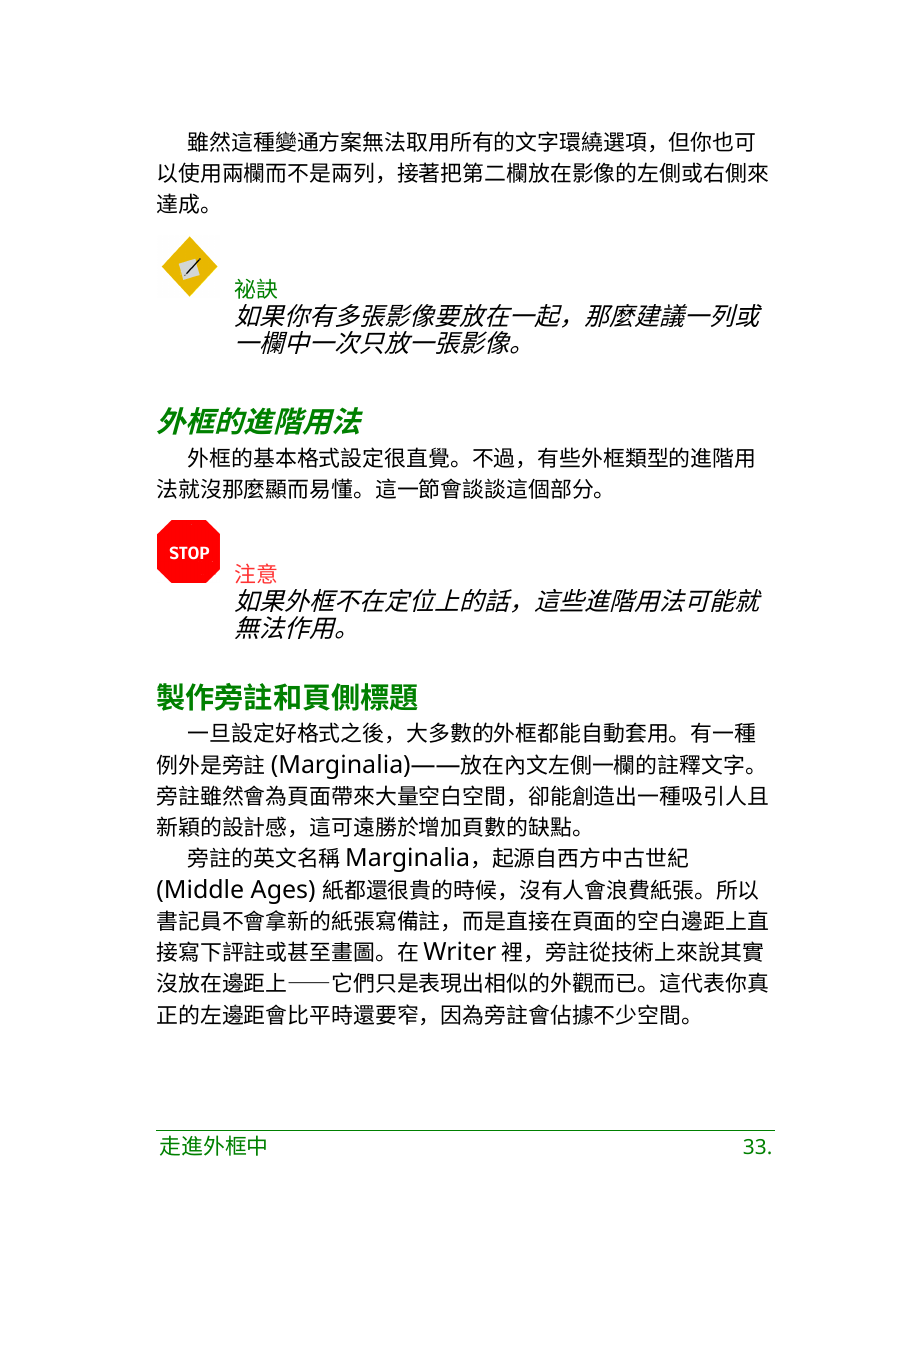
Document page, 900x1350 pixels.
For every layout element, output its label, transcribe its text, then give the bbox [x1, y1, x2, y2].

picture [157, 520, 220, 583]
text 如果你有多張影像要放在一起，那麼建議一列或一欄中一次只放一張影像。 [234, 304, 775, 358]
text 外框的基本格式設定很直覺。不過，有些外框類型的進階用法就沒那麼顯而易懂。這一節會談談這個部分。 [156, 441, 775, 504]
text 旁註的英文名稱Marginalia，起源自西方中古世紀 (Middle Ages) 紙都還很貴的時候，沒有人會浪費紙張。所以書記員不會拿新的紙張寫備註，而是直接在頁面的空白邊距上直接寫下評註或甚至畫圖。在Writer裡，旁註從技術上來說其實沒放在邊距上——它們只是表現出相似的外觀而已。這代表你真正的左邊距會比平時還要窄，因為旁註會佔據不少空間。 [156, 842, 775, 1029]
subtitle 外框的進階用法 [156, 399, 775, 441]
text 一旦設定好格式之後，大多數的外框都能自動套用。有一種例外是旁註 (Marginalia)——放在內文左側一欄的註釋文字。旁註雖然會為頁面帶來大量空白空間，卻能創造出一種吸引人且新穎的設計感，這可遠勝於增加頁數的缺點。 [156, 717, 775, 842]
list 祕訣 [156, 234, 775, 304]
list 注意 [156, 519, 775, 589]
picture [157, 235, 220, 298]
text 雖然這種變通方案無法取用所有的文字環繞選項，但你也可以使用兩欄而不是兩列，接著把第二欄放在影像的左側或右側來達成。 [156, 125, 775, 219]
text 如果外框不在定位上的話，這些進階用法可能就無法作用。 [234, 589, 775, 643]
subtitle 製作旁註和頁側標題 [156, 674, 775, 717]
